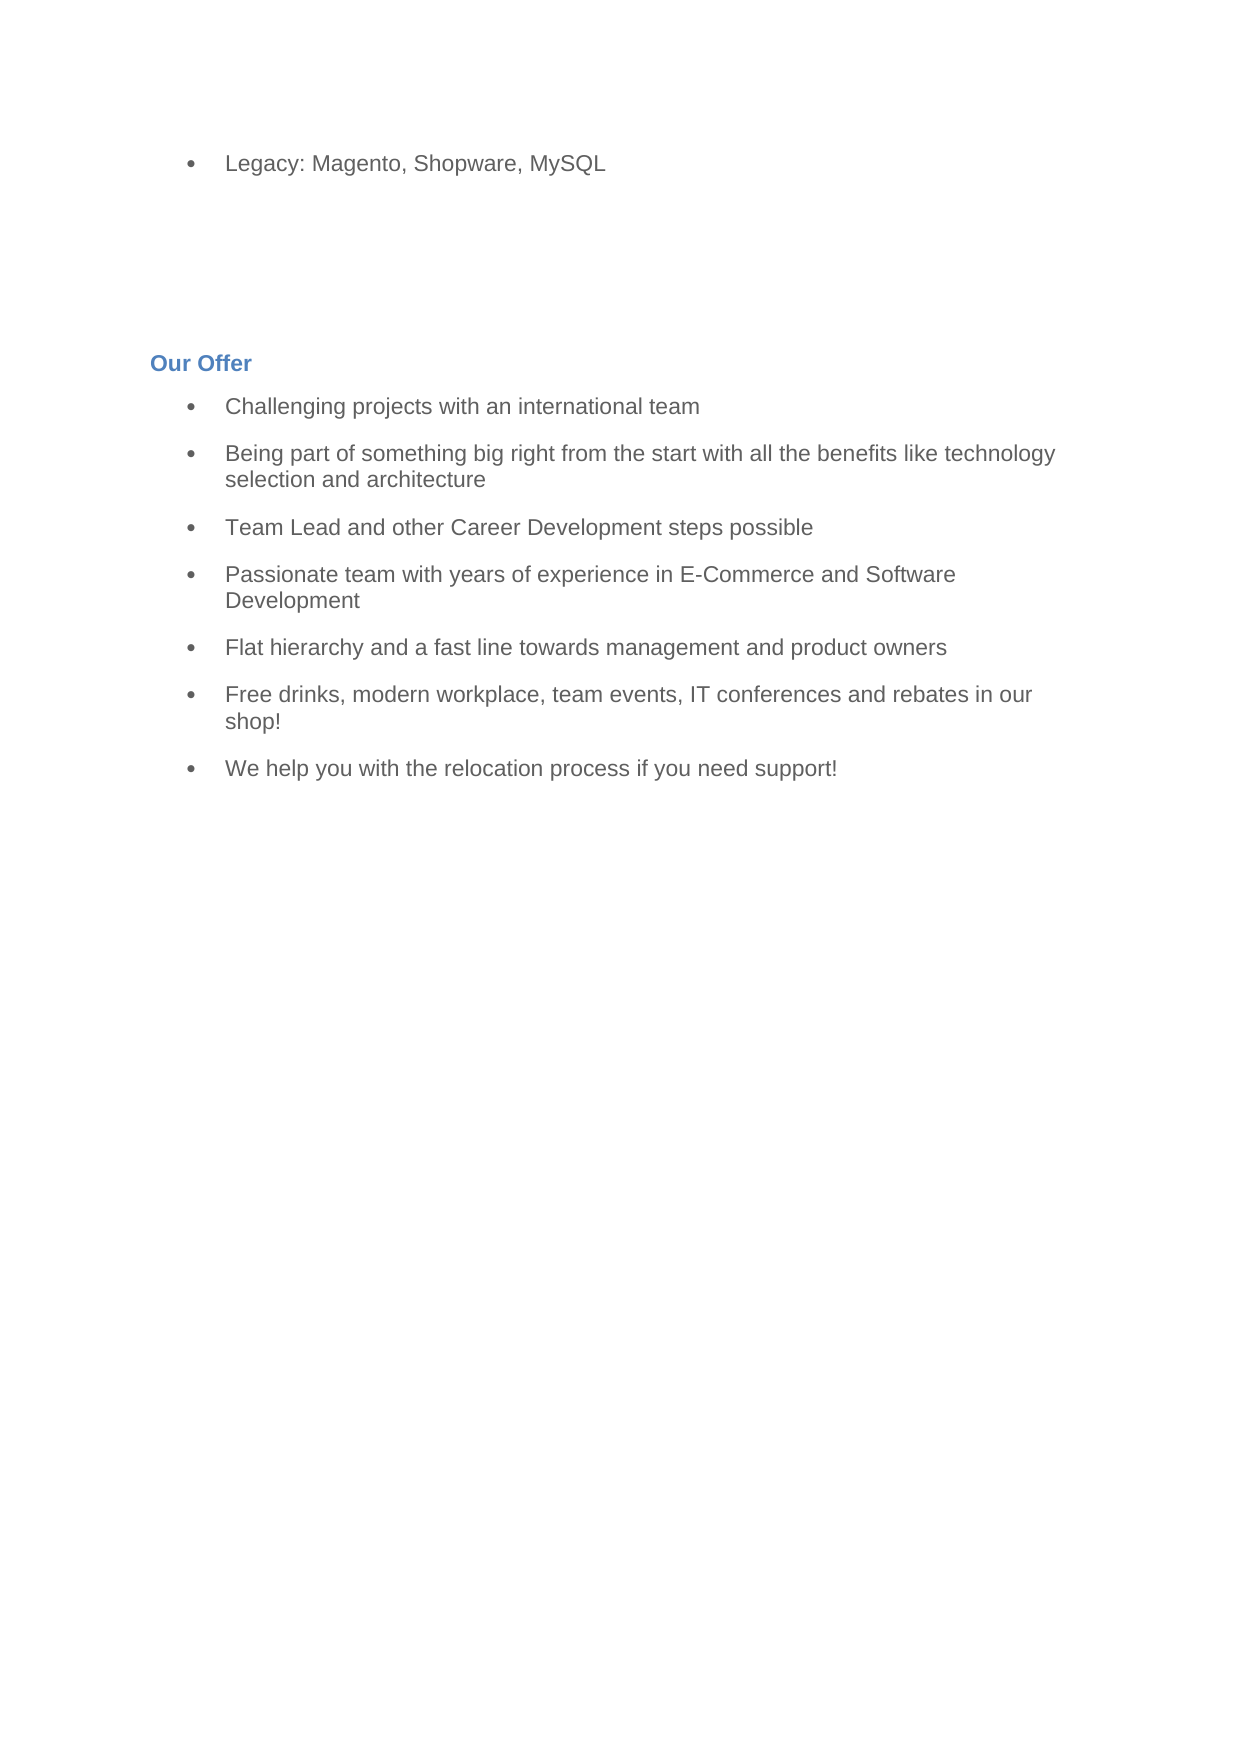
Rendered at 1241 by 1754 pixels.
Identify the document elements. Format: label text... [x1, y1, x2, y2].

list Team Lead and other Career Development steps possible [187, 513, 1090, 540]
list We help you with the relocation process if you need support! [187, 755, 1090, 781]
list Legacy: Magento, Shopware, MySQL [187, 150, 1090, 176]
list Flat hierarchy and a fast line towards management and product owners [187, 634, 1090, 661]
list Challenging projects with an international team [187, 393, 1090, 419]
list Passionate team with years of experience in E-Commerce and Software Development [187, 561, 1090, 613]
list Free drinks, modern workplace, team events, IT conferences and rebates in our shop! [187, 681, 1090, 734]
text Our Offer [150, 350, 1090, 376]
list Being part of something big right from the start with all the benefits like technology selection and architecture [187, 440, 1090, 493]
